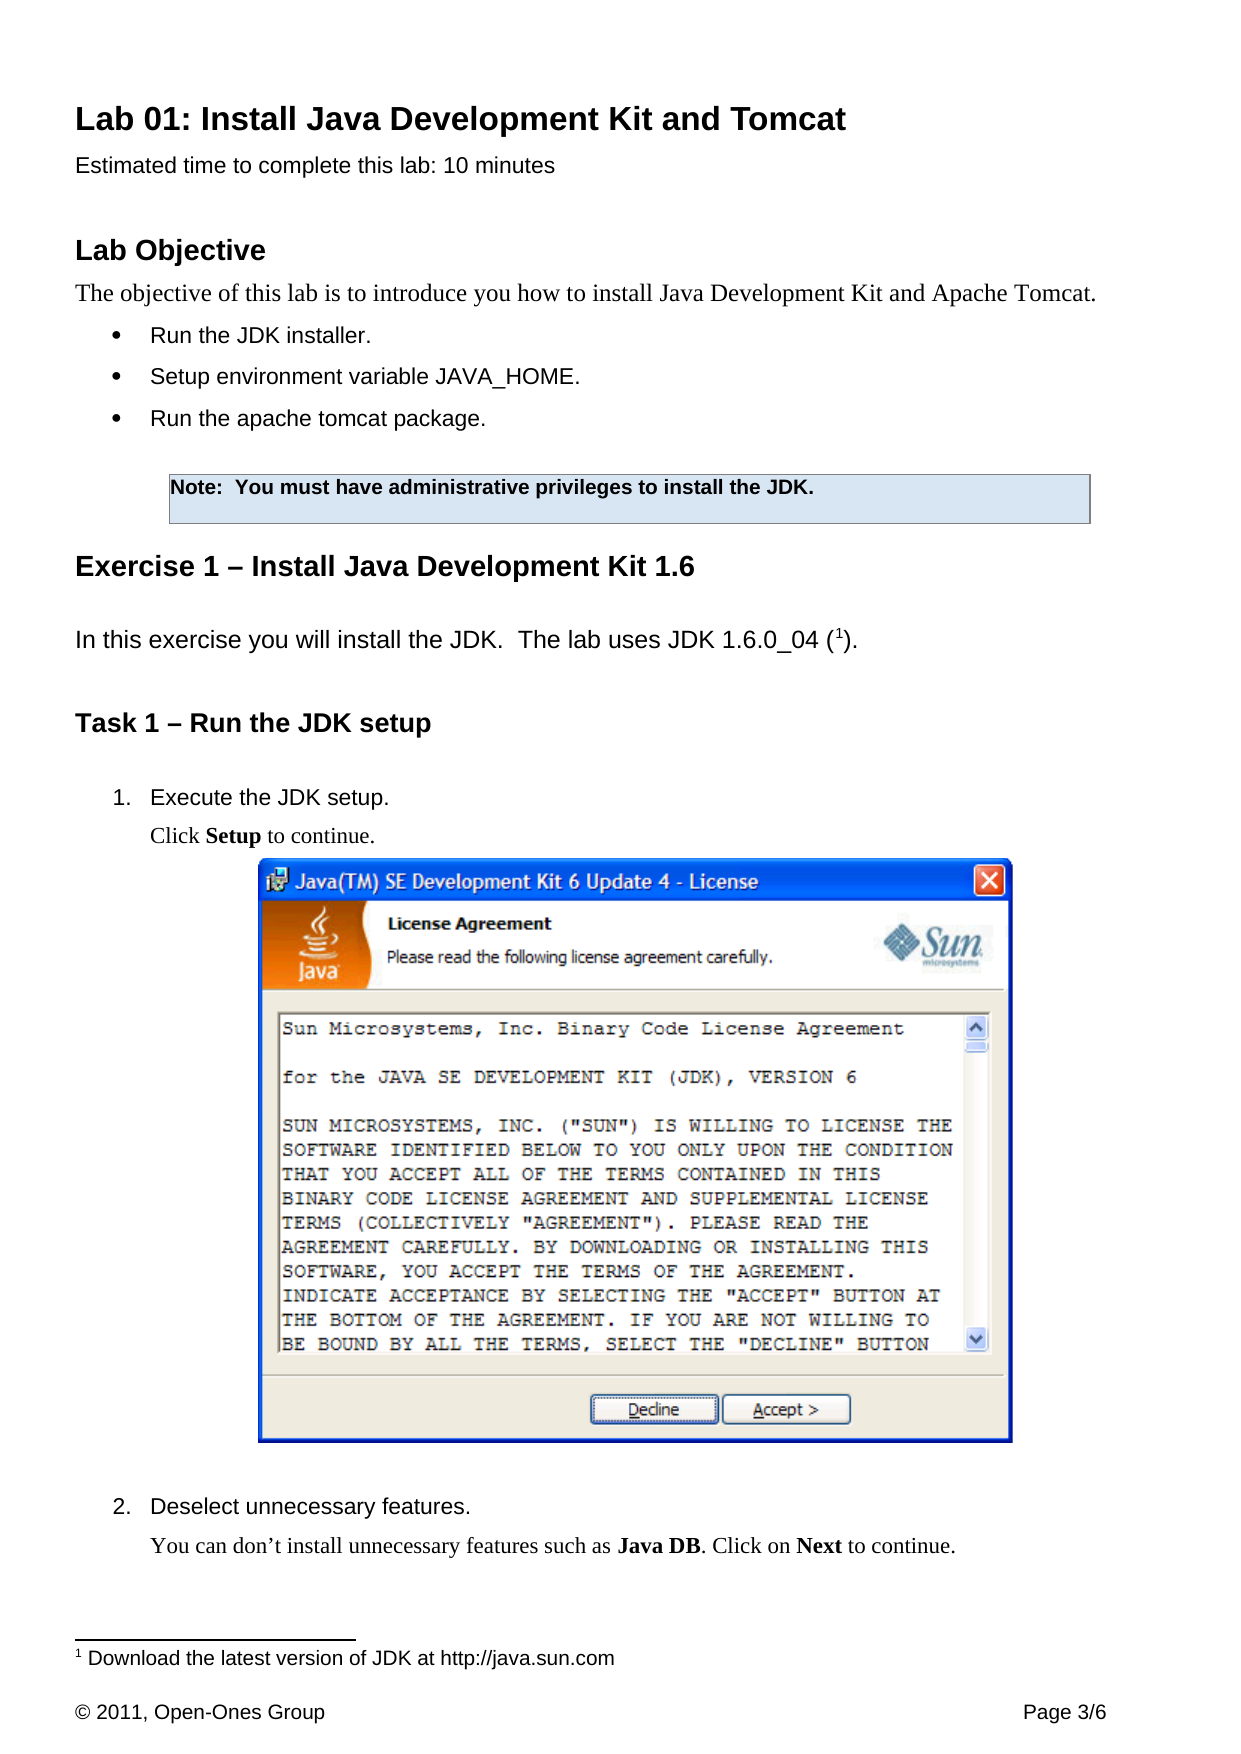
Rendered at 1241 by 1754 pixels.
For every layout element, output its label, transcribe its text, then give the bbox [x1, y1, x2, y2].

text You can don’t install unnecessary features such as Java DB. Click on Next to continue. [150, 1532, 1196, 1558]
text Click Setup to continue. [150, 823, 1196, 849]
subtitle Execute the JDK setup. [112, 784, 1196, 810]
list Run the apache tomcat package. [112, 403, 1196, 432]
picture [258, 858, 1013, 1443]
subtitle Exercise 1 – Install Java Development Kit 1.6 [75, 553, 1196, 582]
subtitle Deselect unnecessary features. [112, 1493, 1196, 1520]
text In this exercise you will install the JDK. The lab uses JDK 1.6.0_04 (). [75, 625, 1196, 654]
list Setup environment variable JAVA_HOME. [112, 361, 1196, 391]
title Lab 01: Install Java Development Kit and Tomcat [75, 99, 1196, 137]
subtitle Task 1 – Run the JDK setup [75, 707, 1196, 739]
text Download the latest version of JDK at http://java.sun.com [75, 1646, 1196, 1670]
subtitle Lab Objective [75, 237, 1196, 266]
text Estimated time to complete this lab: 10 minutes [75, 150, 1197, 179]
text Note: You must have administrative privileges to install the JDK. [170, 475, 1089, 523]
text The objective of this lab is to introduce you how to install Java Development Kit and Apache Tomcat. [75, 278, 1196, 307]
list Run the JDK installer. [112, 320, 1196, 349]
